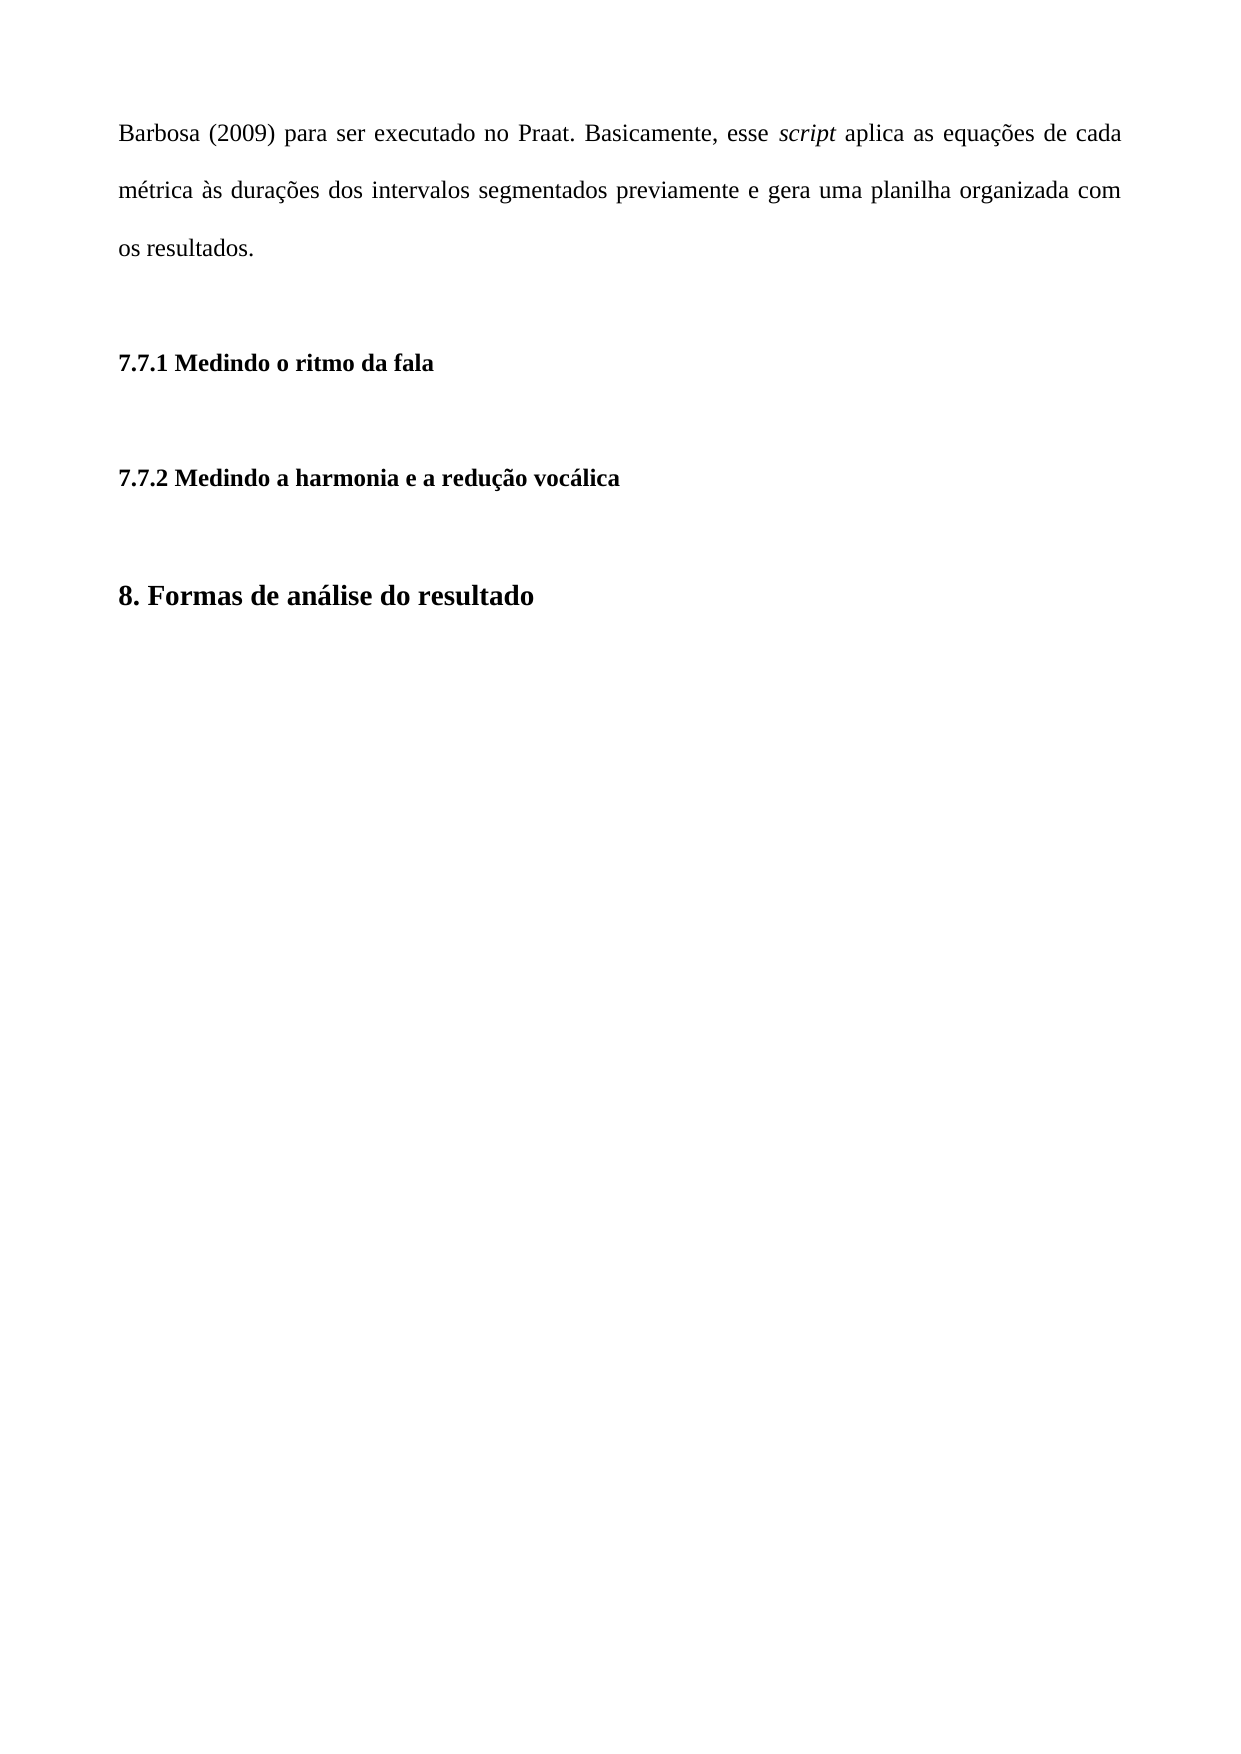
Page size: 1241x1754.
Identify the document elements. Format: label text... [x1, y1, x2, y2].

subtitle 8. Formas de análise do resultado [118, 578, 1122, 612]
subtitle 7.7.1 Medindo o ritmo da fala [118, 348, 1122, 377]
text Barbosa (2009) para ser executado no Praat. Basicamente, esse script aplica as equações de cada métrica às durações dos intervalos segmentados previamente e gera uma planilha organizada com os resultados. [118, 118, 1122, 262]
subtitle 7.7.2 Medindo a harmonia e a redução vocálica [118, 463, 1122, 492]
